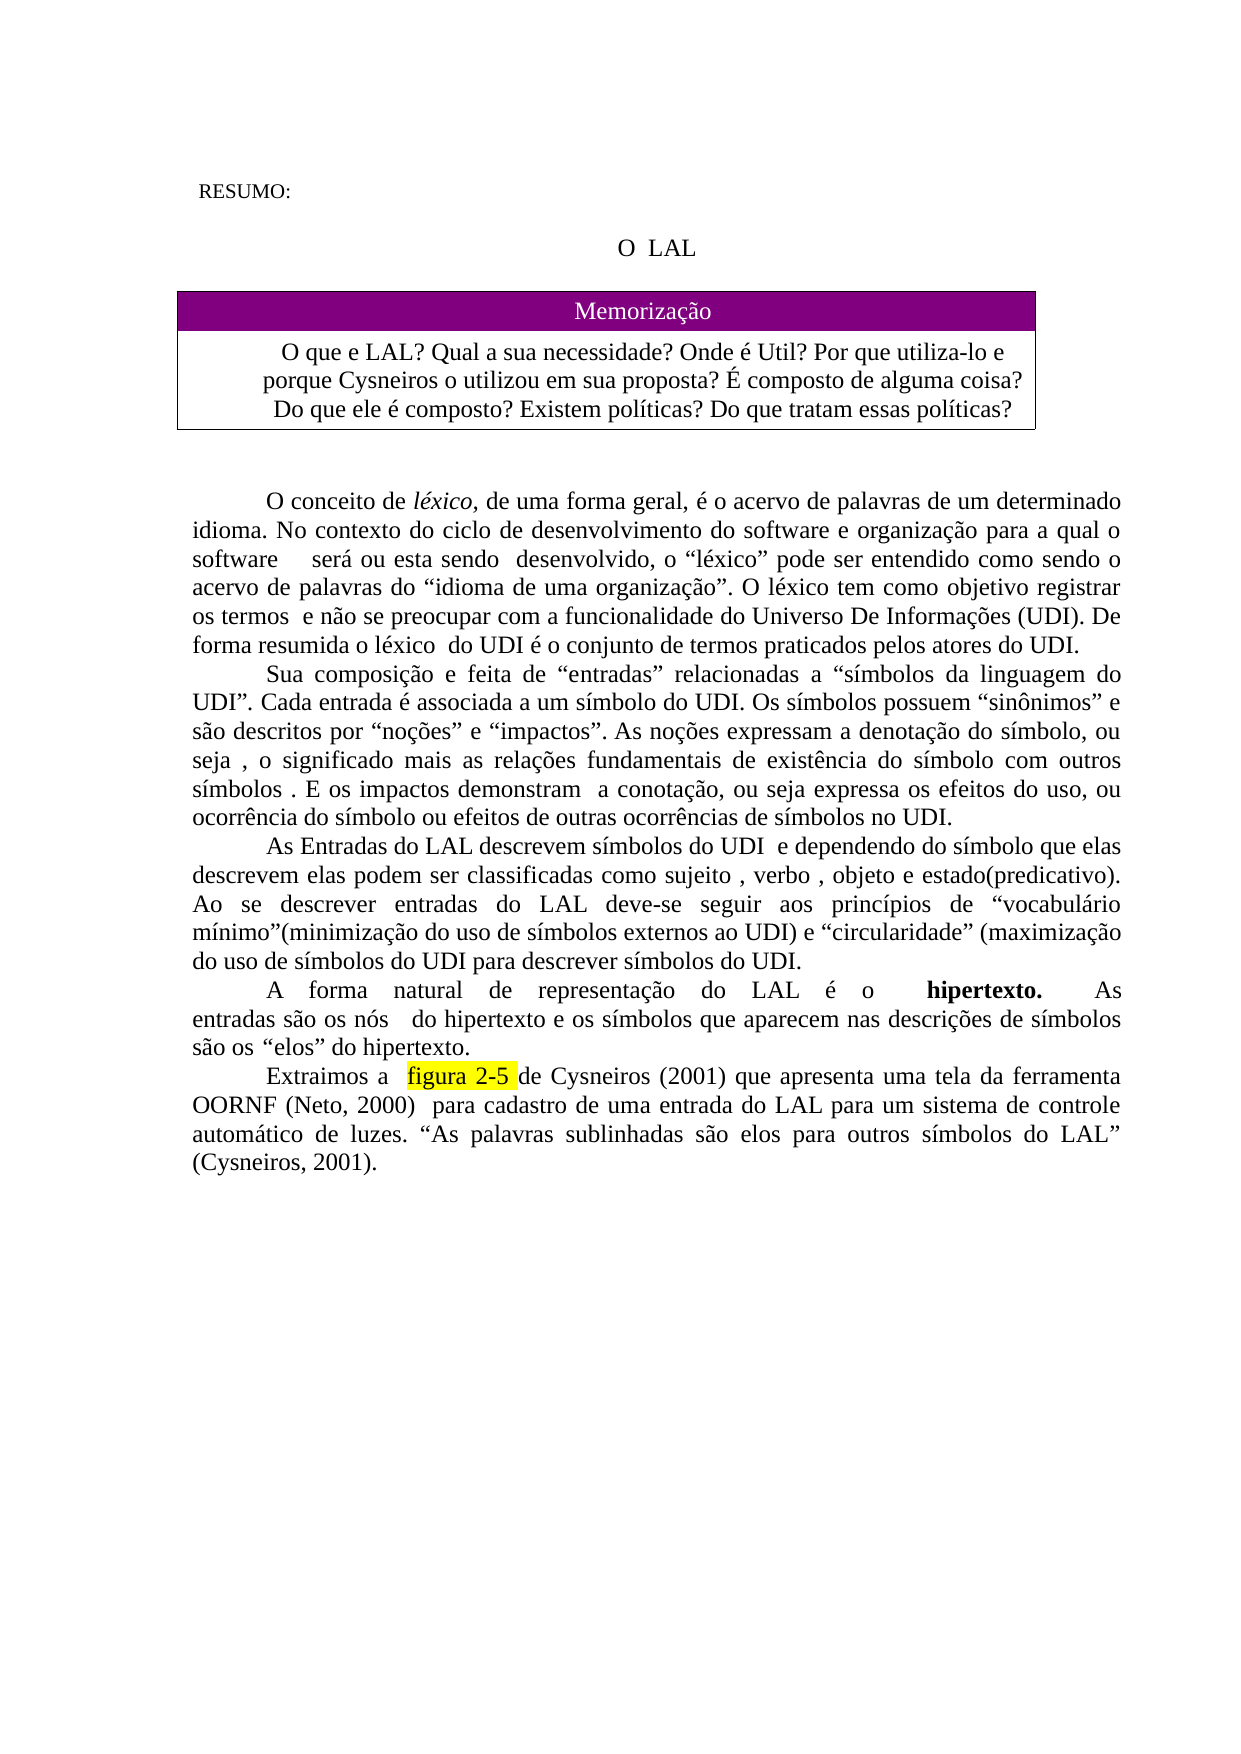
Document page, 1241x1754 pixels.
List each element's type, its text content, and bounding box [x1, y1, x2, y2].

text A forma natural de representação do LAL é o hipertexto. As entradas são os nós do hipertexto e os símbolos que aparecem nas descrições de símbolos são os “elos” do hipertexto. [192, 975, 1122, 1061]
text O LAL [192, 233, 1122, 262]
table_cell O que e LAL? Qual a sua necessidade? Onde é Util? Por que utiliza-lo e porque Cysneiros o utilizou em sua proposta? É composto de alguma coisa? Do que ele é composto? Existem políticas? Do que tratam essas políticas? [178, 331, 1035, 429]
text RESUMO: [192, 176, 1122, 204]
text Sua composição e feita de “entradas” relacionadas a “símbolos da linguagem do UDI”. Cada entrada é associada a um símbolo do UDI. Os símbolos possuem “sinônimos” e são descritos por “noções” e “impactos”. As noções expressam a denotação do símbolo, ou seja , o significado mais as relações fundamentais de existência do símbolo com outros símbolos . E os impactos demonstram a conotação, ou seja expressa os efeitos do uso, ou ocorrência do símbolo ou efeitos de outras ocorrências de símbolos no UDI. [192, 659, 1122, 831]
text Extraimos a figura 2-5 de Cysneiros (2001) que apresenta uma tela da ferramenta OORNF (Neto, 2000) para cadastro de uma entrada do LAL para um sistema de controle automático de luzes. “As palavras sublinhadas são elos para outros símbolos do LAL” (Cysneiros, 2001). [192, 1061, 1122, 1176]
text O conceito de léxico, de uma forma geral, é o acervo de palavras de um determinado idioma. No contexto do ciclo de desenvolvimento do software e organização para a qual o software será ou esta sendo desenvolvido, o “léxico” pode ser entendido como sendo o acervo de palavras do “idioma de uma organização”. O léxico tem como objetivo registrar os termos e não se preocupar com a funcionalidade do Universo De Informações (UDI). De forma resumida o léxico do UDI é o conjunto de termos praticados pelos atores do UDI. [192, 486, 1122, 659]
text As Entradas do LAL descrevem símbolos do UDI e dependendo do símbolo que elas descrevem elas podem ser classificadas como sujeito , verbo , objeto e estado(predicativo). Ao se descrever entradas do LAL deve-se seguir aos princípios de “vocabulário mínimo”(minimização do uso de símbolos externos ao UDI) e “circularidade” (maximização do uso de símbolos do UDI para descrever símbolos do UDI. [192, 831, 1122, 975]
table_header Memorização [178, 292, 1035, 331]
